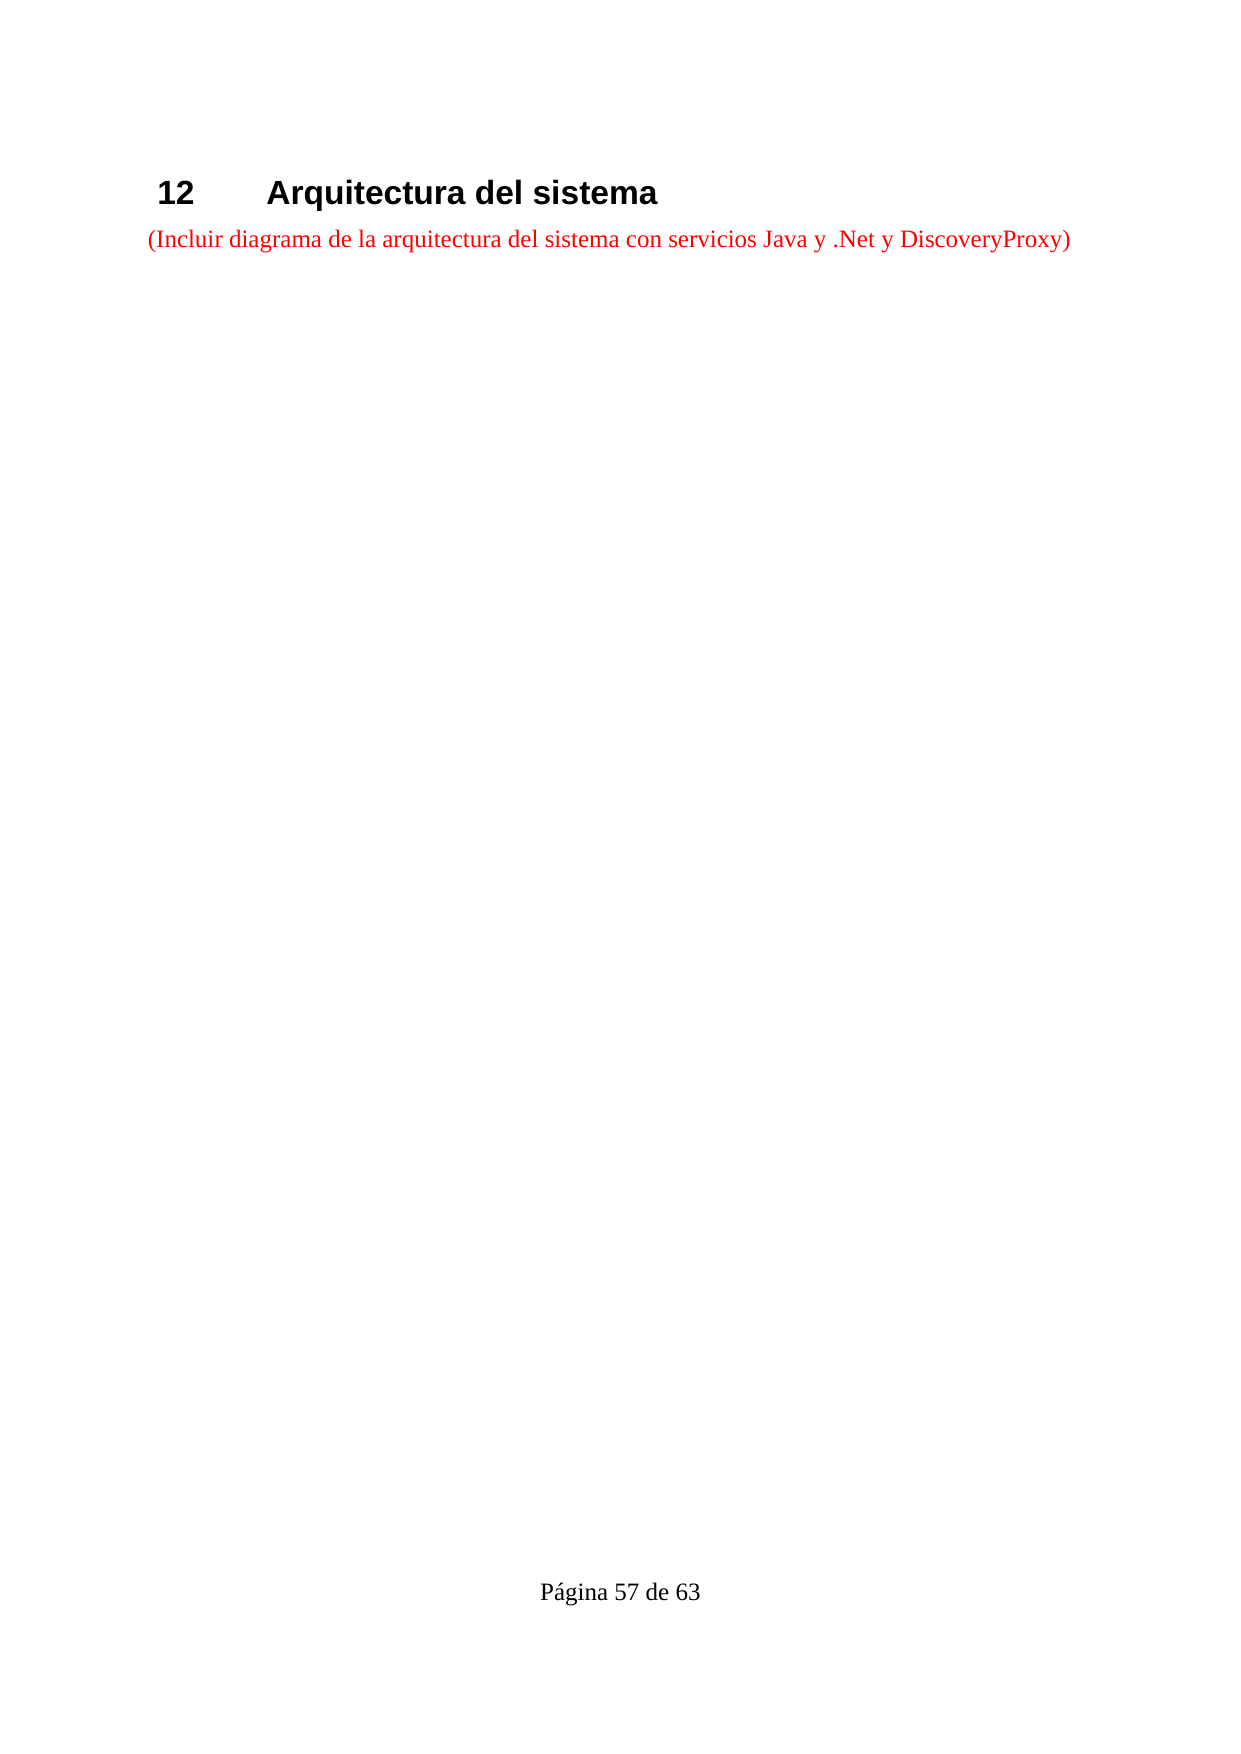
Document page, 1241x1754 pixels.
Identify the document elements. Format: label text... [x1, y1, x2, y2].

subtitle Arquitectura del sistema [148, 173, 1093, 211]
text (Incluir diagrama de la arquitectura del sistema con servicios Java y .Net y DiscoveryProxy) [148, 224, 1093, 252]
